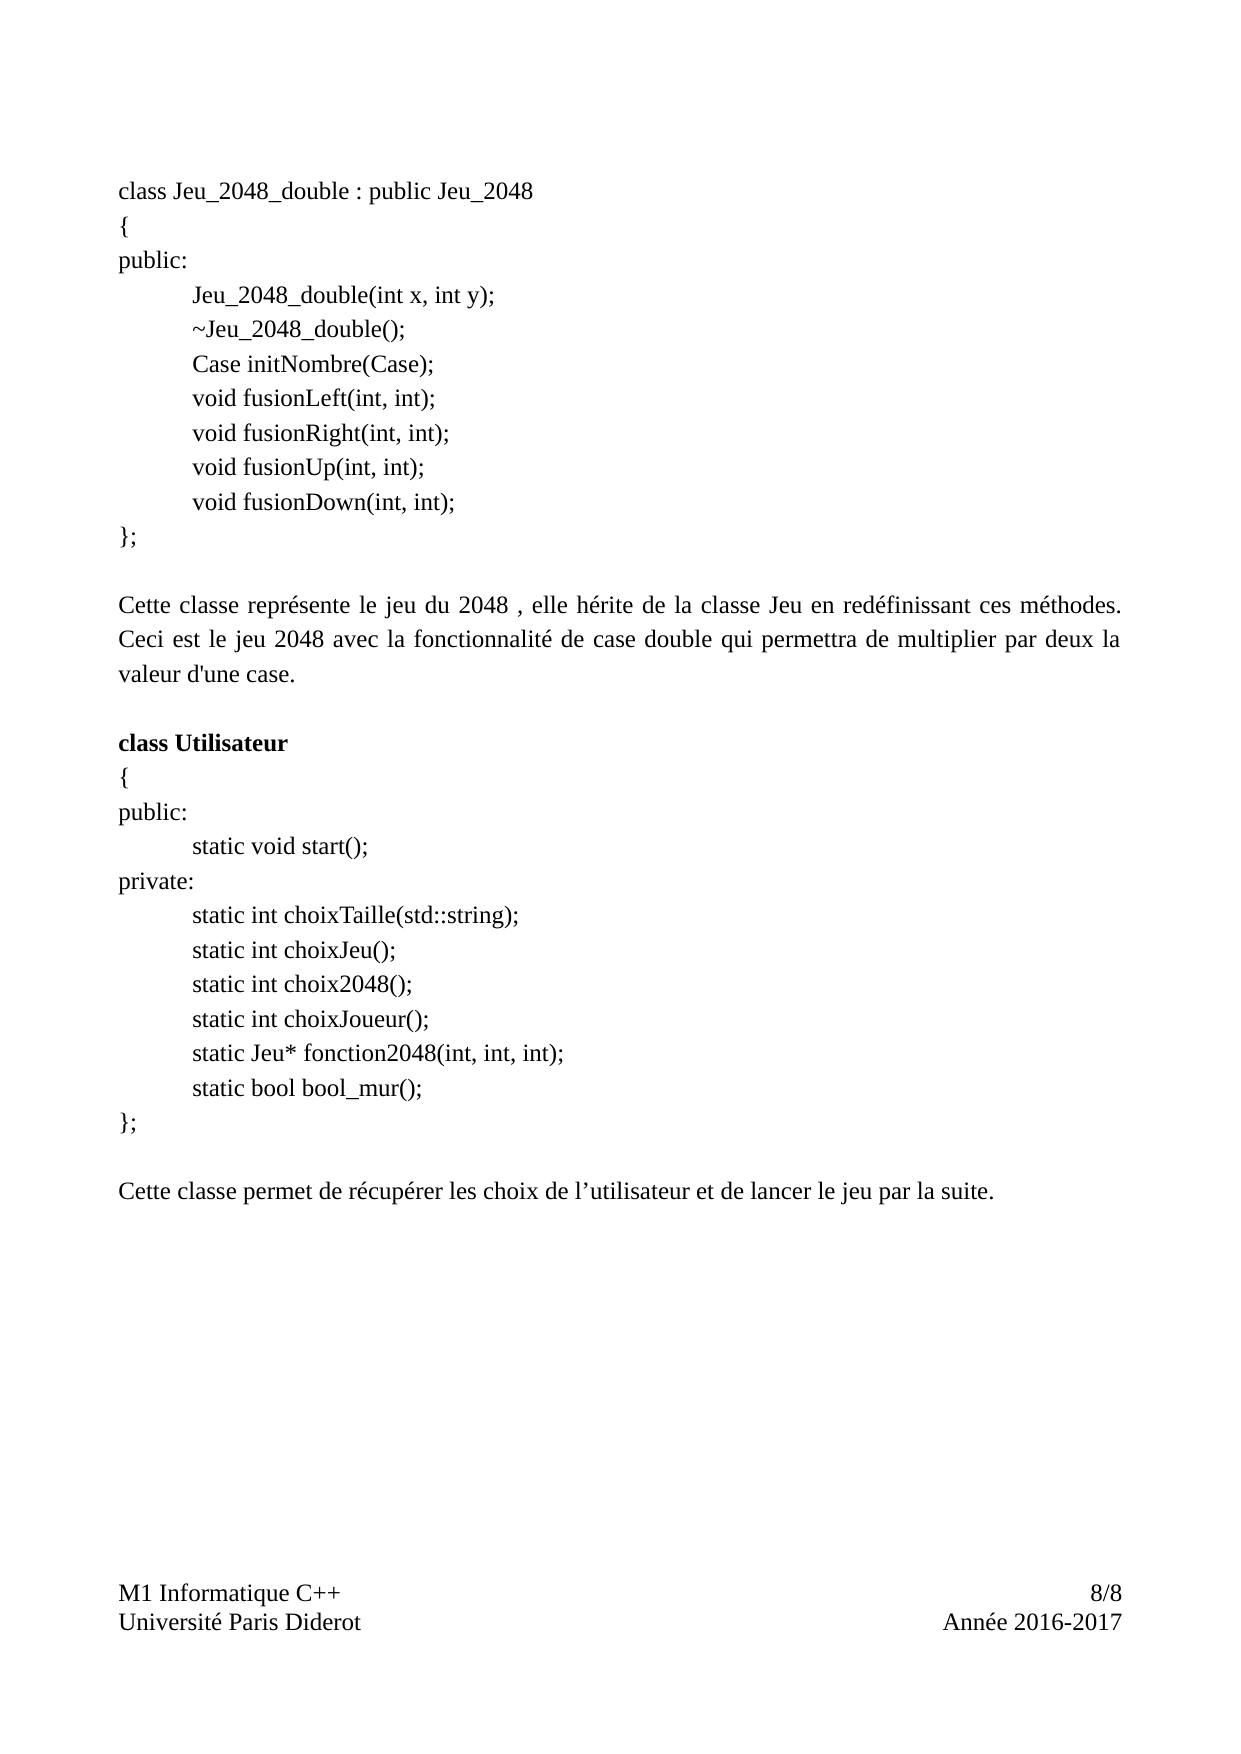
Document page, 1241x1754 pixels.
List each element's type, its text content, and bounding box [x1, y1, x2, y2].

text Cette classe permet de récupérer les choix de l’utilisateur et de lancer le jeu par la suite. [118, 1176, 1123, 1205]
text class Utilisateur [118, 728, 1123, 757]
text void fusionLeft(int, int); [118, 383, 1123, 412]
text static int choixJeu(); [118, 935, 1123, 964]
text { [118, 762, 1123, 791]
text { [118, 211, 1123, 239]
text }; [118, 1107, 1123, 1136]
text Cette classe représente le jeu du 2048 , elle hérite de la classe Jeu en redéfinissant ces méthodes. Ceci est le jeu 2048 avec la fonctionnalité de case double qui permettra de multiplier par deux la valeur d'une case. [118, 590, 1123, 688]
text private: [118, 866, 1123, 895]
text static bool bool_mur(); [118, 1073, 1123, 1102]
text void fusionDown(int, int); [118, 487, 1123, 515]
text static int choixTaille(std::string); [118, 900, 1123, 929]
text public: [118, 245, 1123, 274]
text class Jeu_2048_double : public Jeu_2048 [118, 176, 1123, 205]
text static Jeu* fonction2048(int, int, int); [118, 1038, 1123, 1067]
text Jeu_2048_double(int x, int y); [118, 280, 1123, 308]
text void fusionRight(int, int); [118, 418, 1123, 446]
text }; [118, 521, 1123, 550]
text public: [118, 797, 1123, 826]
text void fusionUp(int, int); [118, 452, 1123, 481]
text static void start(); [118, 831, 1123, 860]
text static int choix2048(); [118, 969, 1123, 998]
text ~Jeu_2048_double(); [118, 314, 1123, 343]
text Case initNombre(Case); [118, 349, 1123, 377]
text static int choixJoueur(); [118, 1004, 1123, 1033]
